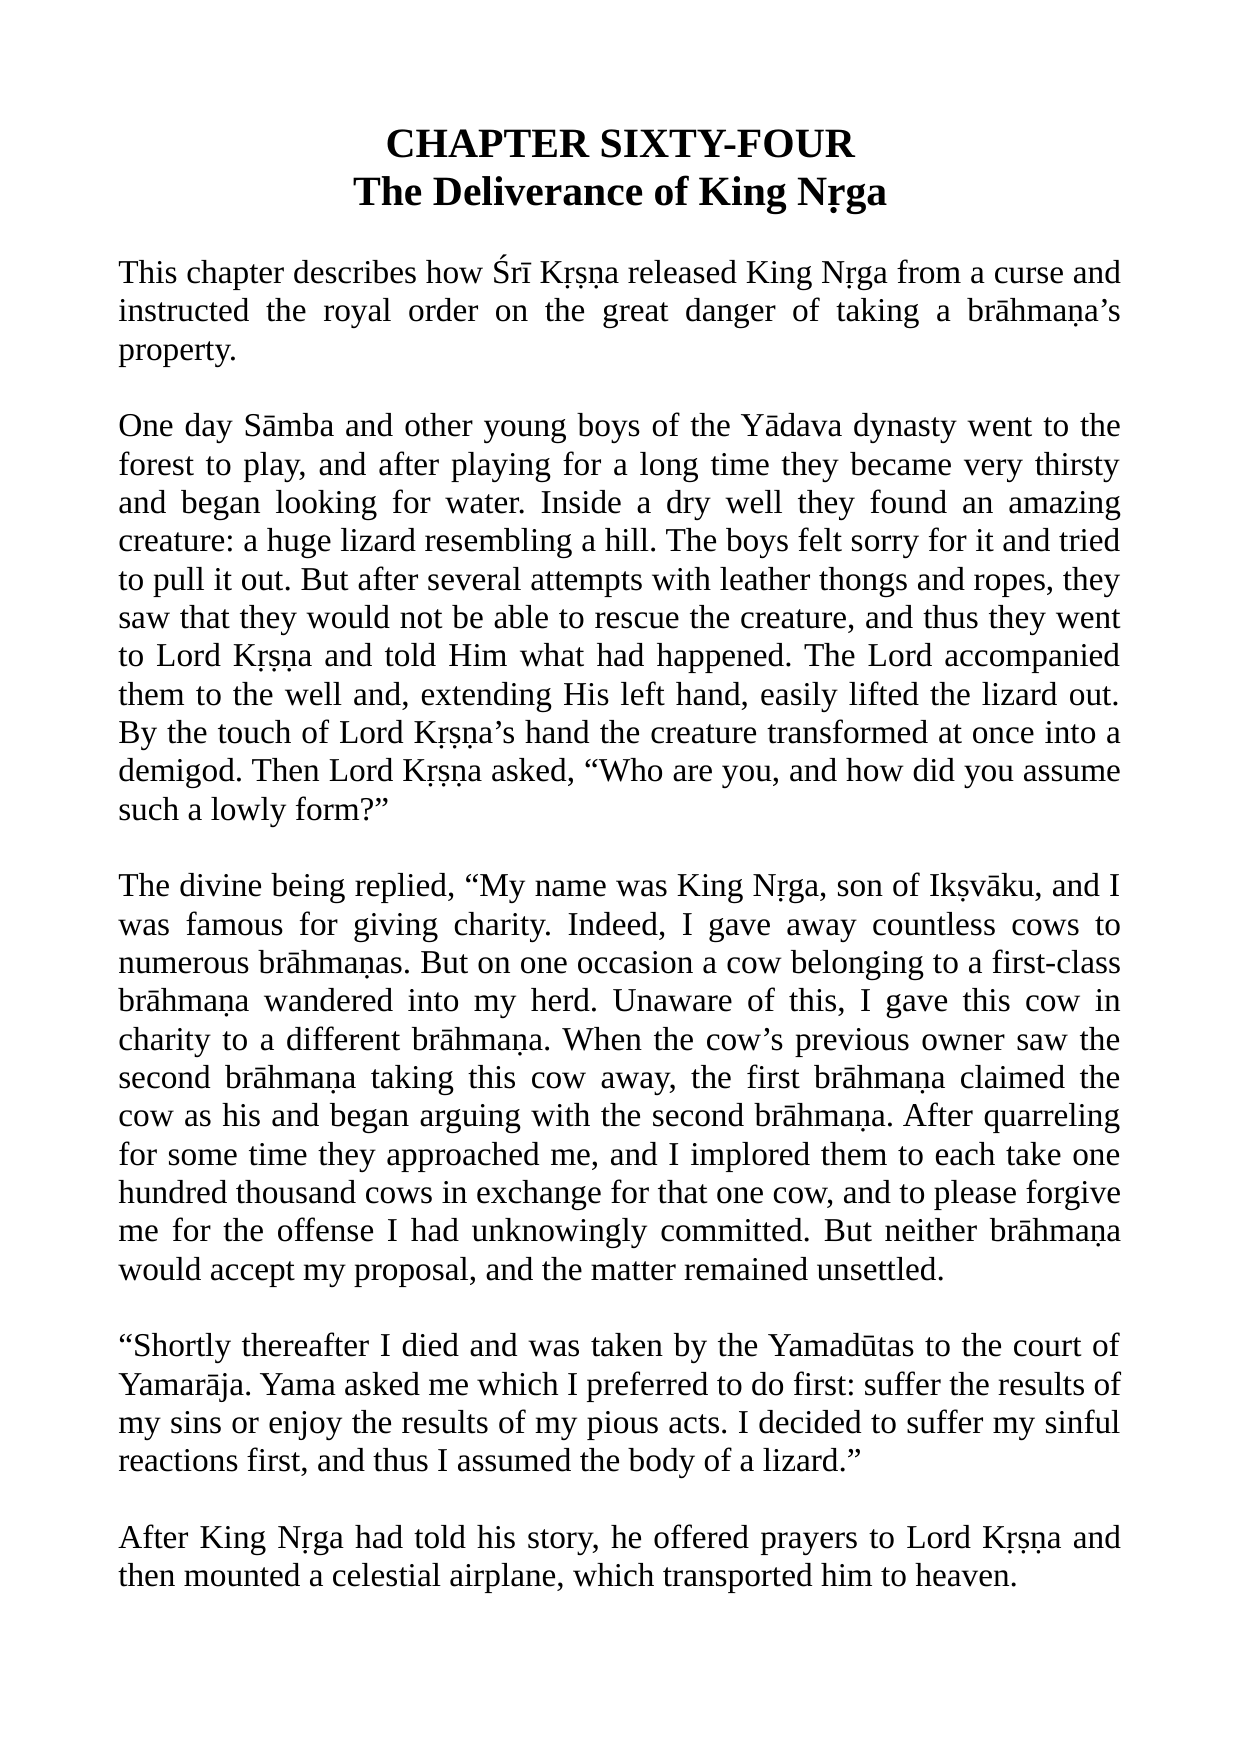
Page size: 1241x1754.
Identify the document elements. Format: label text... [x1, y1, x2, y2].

text “Shortly thereafter I died and was taken by the Yamadūtas to the court of Yamarāja. Yama asked me which I preferred to do first: suffer the results of my sins or enjoy the results of my pious acts. I decided to suffer my sinful reactions first, and thus I assumed the body of a lizard.” [118, 1326, 1122, 1479]
text CHAPTER SIXTY-FOUR [118, 118, 1122, 166]
text One day Sāmba and other young boys of the Yādava dynasty went to the forest to play, and after playing for a long time they became very thirsty and began looking for water. Inside a dry well they found an amazing creature: a huge lizard resembling a hill. The boys felt sorry for it and tried to pull it out. But after several attempts with leather thongs and ropes, they saw that they would not be able to rescue the creature, and thus they went to Lord Kṛṣṇa and told Him what had happened. The Lord accompanied them to the well and, extending His left hand, easily lifted the lizard out. By the touch of Lord Kṛṣṇa’s hand the creature transformed at once into a demigod. Then Lord Kṛṣṇa asked, “Who are you, and how did you assume such a lowly form?” [118, 406, 1122, 827]
text The divine being replied, “My name was King Nṛga, son of Ikṣvāku, and I was famous for giving charity. Indeed, I gave away countless cows to numerous brāhmaṇas. But on one occasion a cow belonging to a first-class brāhmaṇa wandered into my herd. Unaware of this, I gave this cow in charity to a different brāhmaṇa. When the cow’s previous owner saw the second brāhmaṇa taking this cow away, the first brāhmaṇa claimed the cow as his and began arguing with the second brāhmaṇa. After quarreling for some time they approached me, and I implored them to each take one hundred thousand cows in exchange for that one cow, and to please forgive me for the offense I had unknowingly committed. But neither brāhmaṇa would accept my proposal, and the matter remained unsettled. [118, 866, 1122, 1287]
text This chapter describes how Śrī Kṛṣṇa released King Nṛga from a curse and instructed the royal order on the great danger of taking a brāhmaṇa’s property. [118, 252, 1122, 367]
text The Deliverance of King Nṛga [118, 166, 1122, 214]
text After King Nṛga had told his story, he offered prayers to Lord Kṛṣṇa and then mounted a celestial airplane, which transported him to heaven. [118, 1517, 1122, 1594]
